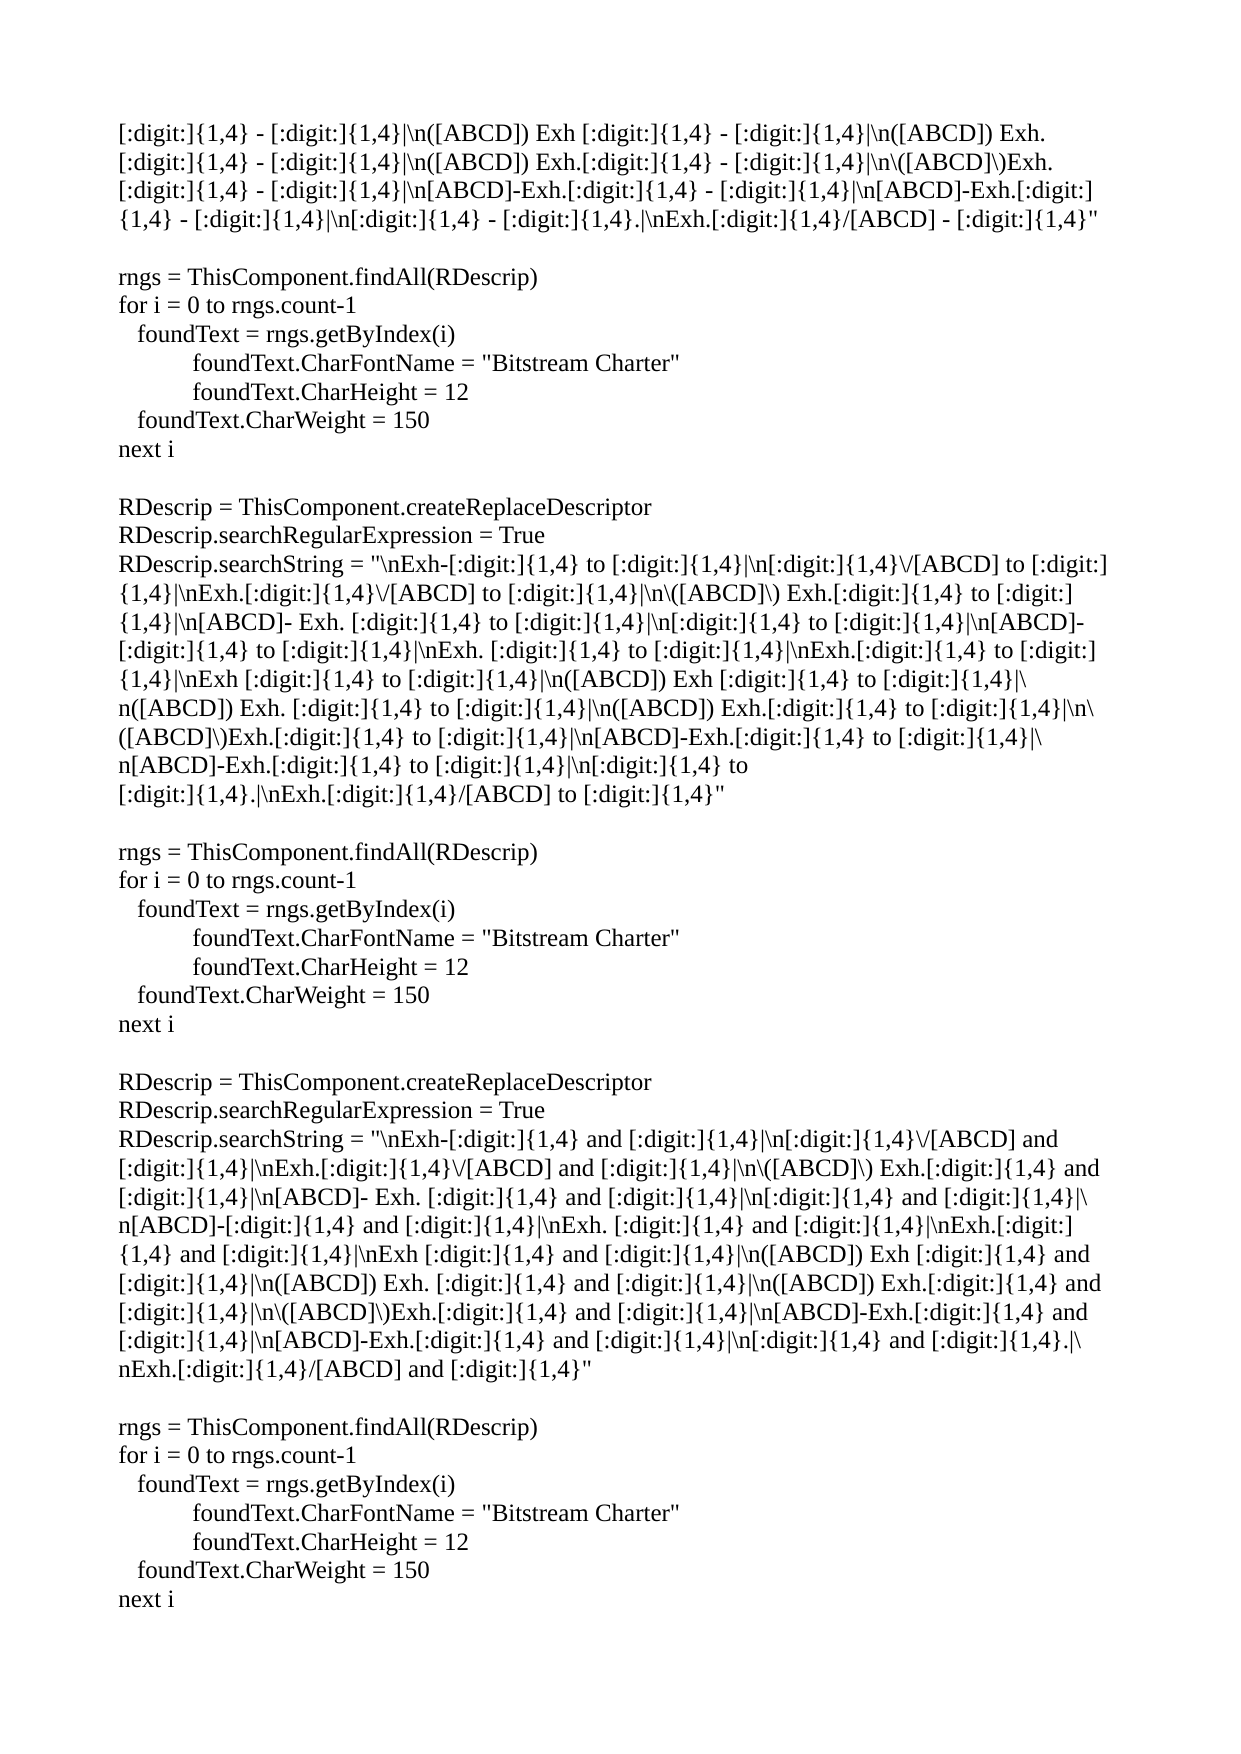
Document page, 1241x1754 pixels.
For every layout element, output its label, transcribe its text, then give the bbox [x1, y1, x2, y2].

text rngs = ThisComponent.findAll(RDescrip) [118, 1412, 1122, 1441]
text foundText = rngs.getByIndex(i) [118, 1469, 1122, 1498]
text foundText.CharWeight = 150 [118, 406, 1122, 434]
text foundText.CharHeight = 12 [118, 952, 1122, 981]
text next i [118, 1009, 1122, 1038]
text RDescrip.searchString = "\nExh-[:digit:]{1,4} and [:digit:]{1,4}|\n[:digit:]{1,4}\/[ABCD] and [:digit:]{1,4}|\nExh.[:digit:]{1,4}\/[ABCD] and [:digit:]{1,4}|\n\([ABCD]\) Exh.[:digit:]{1,4} and [:digit:]{1,4}|\n[ABCD]- Exh. [:digit:]{1,4} and [:digit:]{1,4}|\n[:digit:]{1,4} and [:digit:]{1,4}|\n[ABCD]-[:digit:]{1,4} and [:digit:]{1,4}|\nExh. [:digit:]{1,4} and [:digit:]{1,4}|\nExh.[:digit:]{1,4} and [:digit:]{1,4}|\nExh [:digit:]{1,4} and [:digit:]{1,4}|\n([ABCD]) Exh [:digit:]{1,4} and [:digit:]{1,4}|\n([ABCD]) Exh. [:digit:]{1,4} and [:digit:]{1,4}|\n([ABCD]) Exh.[:digit:]{1,4} and [:digit:]{1,4}|\n\([ABCD]\)Exh.[:digit:]{1,4} and [:digit:]{1,4}|\n[ABCD]-Exh.[:digit:]{1,4} and [:digit:]{1,4}|\n[ABCD]-Exh.[:digit:]{1,4} and [:digit:]{1,4}|\n[:digit:]{1,4} and [:digit:]{1,4}.|\nExh.[:digit:]{1,4}/[ABCD] and [:digit:]{1,4}" [118, 1124, 1122, 1383]
text foundText.CharFontName = "Bitstream Charter" [118, 1498, 1122, 1527]
text [:digit:]{1,4} - [:digit:]{1,4}|\n([ABCD]) Exh [:digit:]{1,4} - [:digit:]{1,4}|\n([ABCD]) Exh. [:digit:]{1,4} - [:digit:]{1,4}|\n([ABCD]) Exh.[:digit:]{1,4} - [:digit:]{1,4}|\n\([ABCD]\)Exh.[:digit:]{1,4} - [:digit:]{1,4}|\n[ABCD]-Exh.[:digit:]{1,4} - [:digit:]{1,4}|\n[ABCD]-Exh.[:digit:]{1,4} - [:digit:]{1,4}|\n[:digit:]{1,4} - [:digit:]{1,4}.|\nExh.[:digit:]{1,4}/[ABCD] - [:digit:]{1,4}" [118, 118, 1122, 233]
text rngs = ThisComponent.findAll(RDescrip) [118, 262, 1122, 291]
text foundText.CharFontName = "Bitstream Charter" [118, 348, 1122, 377]
text for i = 0 to rngs.count-1 [118, 1441, 1122, 1469]
text foundText.CharFontName = "Bitstream Charter" [118, 923, 1122, 952]
text RDescrip = ThisComponent.createReplaceDescriptor [118, 492, 1122, 521]
text foundText = rngs.getByIndex(i) [118, 894, 1122, 923]
text RDescrip = ThisComponent.createReplaceDescriptor [118, 1067, 1122, 1096]
text RDescrip.searchString = "\nExh-[:digit:]{1,4} to [:digit:]{1,4}|\n[:digit:]{1,4}\/[ABCD] to [:digit:]{1,4}|\nExh.[:digit:]{1,4}\/[ABCD] to [:digit:]{1,4}|\n\([ABCD]\) Exh.[:digit:]{1,4} to [:digit:]{1,4}|\n[ABCD]- Exh. [:digit:]{1,4} to [:digit:]{1,4}|\n[:digit:]{1,4} to [:digit:]{1,4}|\n[ABCD]-[:digit:]{1,4} to [:digit:]{1,4}|\nExh. [:digit:]{1,4} to [:digit:]{1,4}|\nExh.[:digit:]{1,4} to [:digit:]{1,4}|\nExh [:digit:]{1,4} to [:digit:]{1,4}|\n([ABCD]) Exh [:digit:]{1,4} to [:digit:]{1,4}|\n([ABCD]) Exh. [:digit:]{1,4} to [:digit:]{1,4}|\n([ABCD]) Exh.[:digit:]{1,4} to [:digit:]{1,4}|\n\([ABCD]\)Exh.[:digit:]{1,4} to [:digit:]{1,4}|\n[ABCD]-Exh.[:digit:]{1,4} to [:digit:]{1,4}|\n[ABCD]-Exh.[:digit:]{1,4} to [:digit:]{1,4}|\n[:digit:]{1,4} to [:digit:]{1,4}.|\nExh.[:digit:]{1,4}/[ABCD] to [:digit:]{1,4}" [118, 549, 1122, 808]
text next i [118, 1584, 1122, 1613]
text foundText.CharWeight = 150 [118, 1556, 1122, 1584]
text rngs = ThisComponent.findAll(RDescrip) [118, 837, 1122, 866]
text RDescrip.searchRegularExpression = True [118, 1096, 1122, 1124]
text RDescrip.searchRegularExpression = True [118, 521, 1122, 549]
text for i = 0 to rngs.count-1 [118, 291, 1122, 319]
text foundText.CharHeight = 12 [118, 1527, 1122, 1556]
text foundText.CharWeight = 150 [118, 981, 1122, 1009]
text next i [118, 434, 1122, 463]
text for i = 0 to rngs.count-1 [118, 866, 1122, 894]
text foundText = rngs.getByIndex(i) [118, 319, 1122, 348]
text foundText.CharHeight = 12 [118, 377, 1122, 406]
